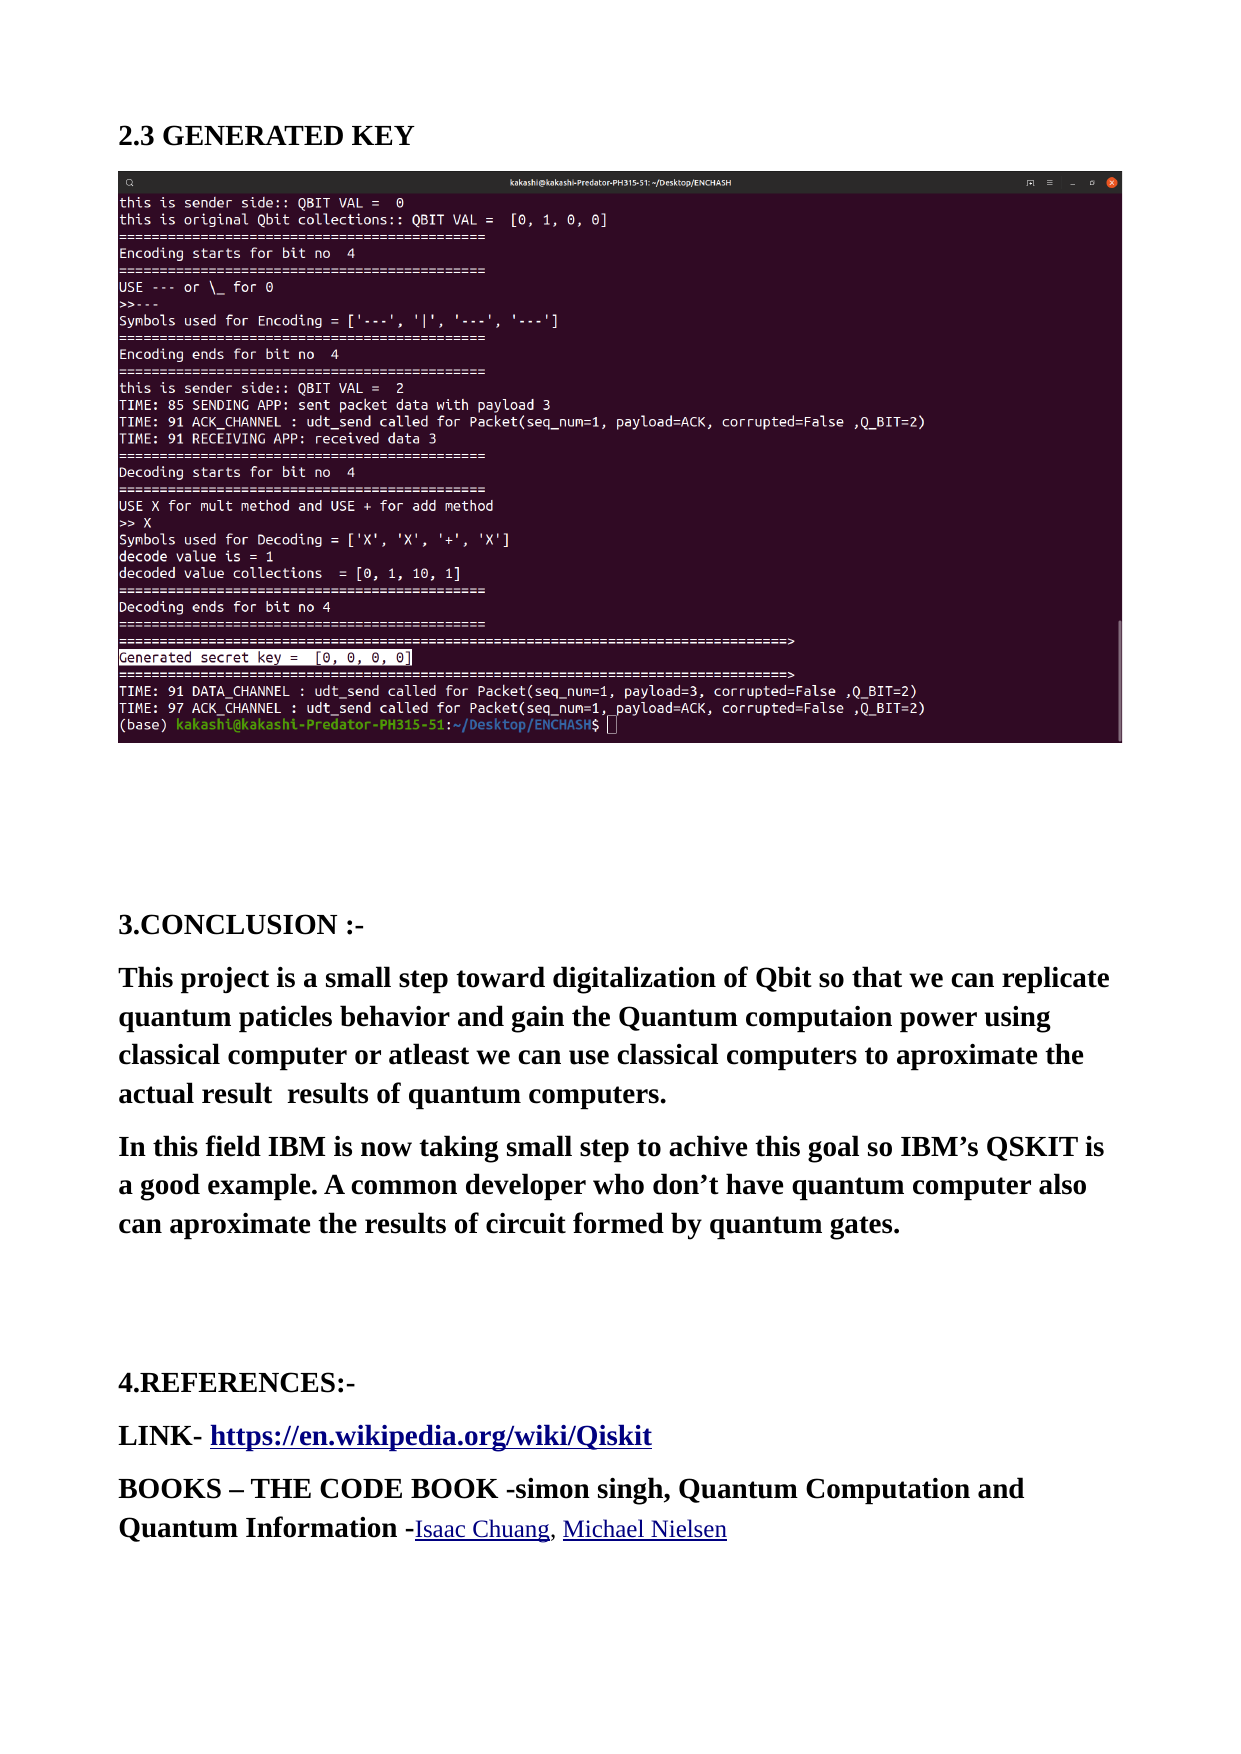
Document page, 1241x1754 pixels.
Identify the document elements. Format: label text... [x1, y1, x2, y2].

text This project is a small step toward digitalization of Qbit so that we can replicate quantum paticles behavior and gain the Quantum computaion power using classical computer or atleast we can use classical computers to aproximate the actual result results of quantum computers. [118, 960, 1122, 1109]
text In this field IBM is now taking small step to achive this goal so IBM’s QSKIT is a good example. A common developer who don’t have quantum computer also can aproximate the results of circuit formed by quantum gates. [118, 1129, 1122, 1239]
text BOOKS – THE CODE BOOK -simon singh, Quantum Computation and Quantum Information -Isaac Chuang, Michael Nielsen [118, 1472, 1122, 1544]
picture [118, 171, 1123, 743]
text LINK- https://en.wikipedia.org/wiki/Qiskit [118, 1418, 1122, 1452]
text 3.CONCLUSION :- [118, 907, 1122, 941]
text 2.3 GENERATED KEY [118, 118, 1122, 152]
text 4.REFERENCES:- [118, 1365, 1122, 1399]
